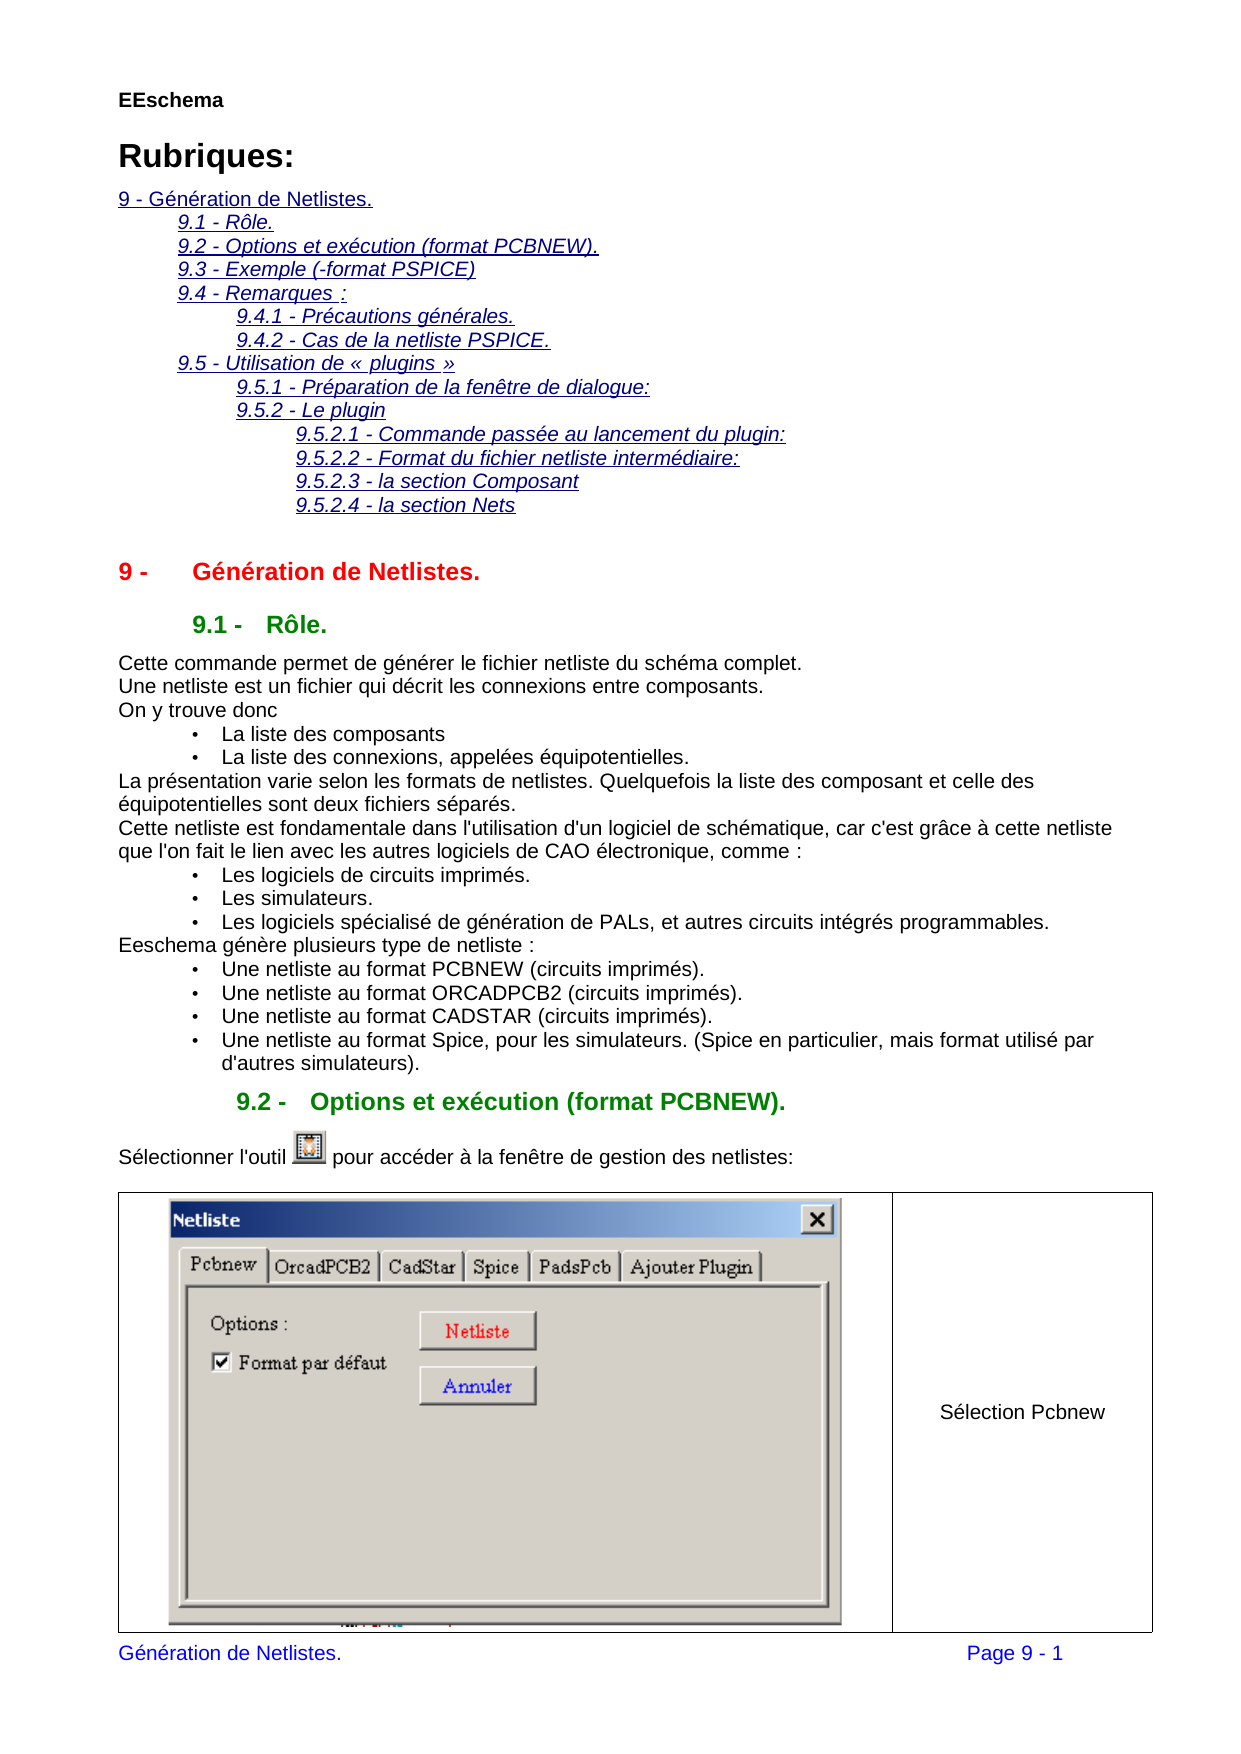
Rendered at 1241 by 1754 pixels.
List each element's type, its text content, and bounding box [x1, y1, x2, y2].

text Eeschema génère plusieurs type de netliste : [118, 934, 1152, 957]
text 9.5.2.2 - Format du fichier netliste intermédiaire: [295, 446, 1152, 469]
text 9.4.2 - Cas de la netliste PSPICE. [236, 328, 1152, 352]
text 9.5.2.1 - Commande passée au lancement du plugin: [295, 422, 1152, 446]
text Cette netliste est fondamentale dans l'utilisation d'un logiciel de schématique, car c'est grâce à cette netliste que l'on fait le lien avec les autres logiciels de CAO électronique, comme : [118, 816, 1152, 863]
text 9.5.2.4 - la section Nets [295, 493, 1152, 517]
text 9.2 - Options et exécution (format PCBNEW). [177, 234, 1152, 258]
text 9.5.2 - Le plugin [236, 399, 1152, 422]
text La présentation varie selon les formats de netlistes. Quelquefois la liste des composant et celle des équipotentielles sont deux fichiers séparés. [118, 769, 1152, 816]
text On y trouve donc [118, 698, 1152, 722]
picture [168, 1198, 842, 1627]
picture [292, 1128, 327, 1164]
text 9.1 - Rôle. [177, 211, 1152, 234]
subtitle Rubriques: [118, 137, 1152, 174]
list Une netliste au format CADSTAR (circuits imprimés). [192, 1004, 1152, 1028]
text Une netliste est un fichier qui décrit les connexions entre composants. [118, 675, 1152, 698]
subtitle Génération de Netlistes. [118, 558, 1152, 586]
text 9.4.1 - Précautions générales. [236, 305, 1152, 328]
list Les simulateurs. [192, 887, 1152, 910]
text 9.5.1 - Préparation de la fenêtre de dialogue: [236, 375, 1152, 399]
list La liste des composants [192, 722, 1152, 746]
list Une netliste au format PCBNEW (circuits imprimés). [192, 957, 1152, 981]
text Sélectionner l'outil pour accéder à la fenêtre de gestion des netlistes: [118, 1128, 1152, 1169]
subtitle Rôle. [118, 611, 1152, 639]
list Une netliste au format Spice, pour les simulateurs. (Spice en particulier, mais format utilisé par d'autres simulateurs). [192, 1028, 1152, 1075]
list La liste des connexions, appelées équipotentielles. [192, 746, 1152, 769]
text 9.3 - Exemple (-format PSPICE) [177, 258, 1152, 281]
table_header Sélection Pcbnew [893, 1193, 1152, 1632]
list Les logiciels de circuits imprimés. [192, 863, 1152, 887]
list Les logiciels spécialisé de génération de PALs, et autres circuits intégrés programmables. [192, 910, 1152, 934]
text 9.5 - Utilisation de « plugins » [177, 352, 1152, 375]
text 9.5.2.3 - la section Composant [295, 469, 1152, 493]
table_header [119, 1193, 892, 1632]
subtitle Options et exécution (format PCBNEW). [236, 1088, 1152, 1116]
text 9 - Génération de Netlistes. [118, 187, 1152, 211]
text 9.4 - Remarques : [177, 281, 1152, 305]
text Cette commande permet de générer le fichier netliste du schéma complet. [118, 651, 1152, 675]
list Une netliste au format ORCADPCB2 (circuits imprimés). [192, 981, 1152, 1004]
